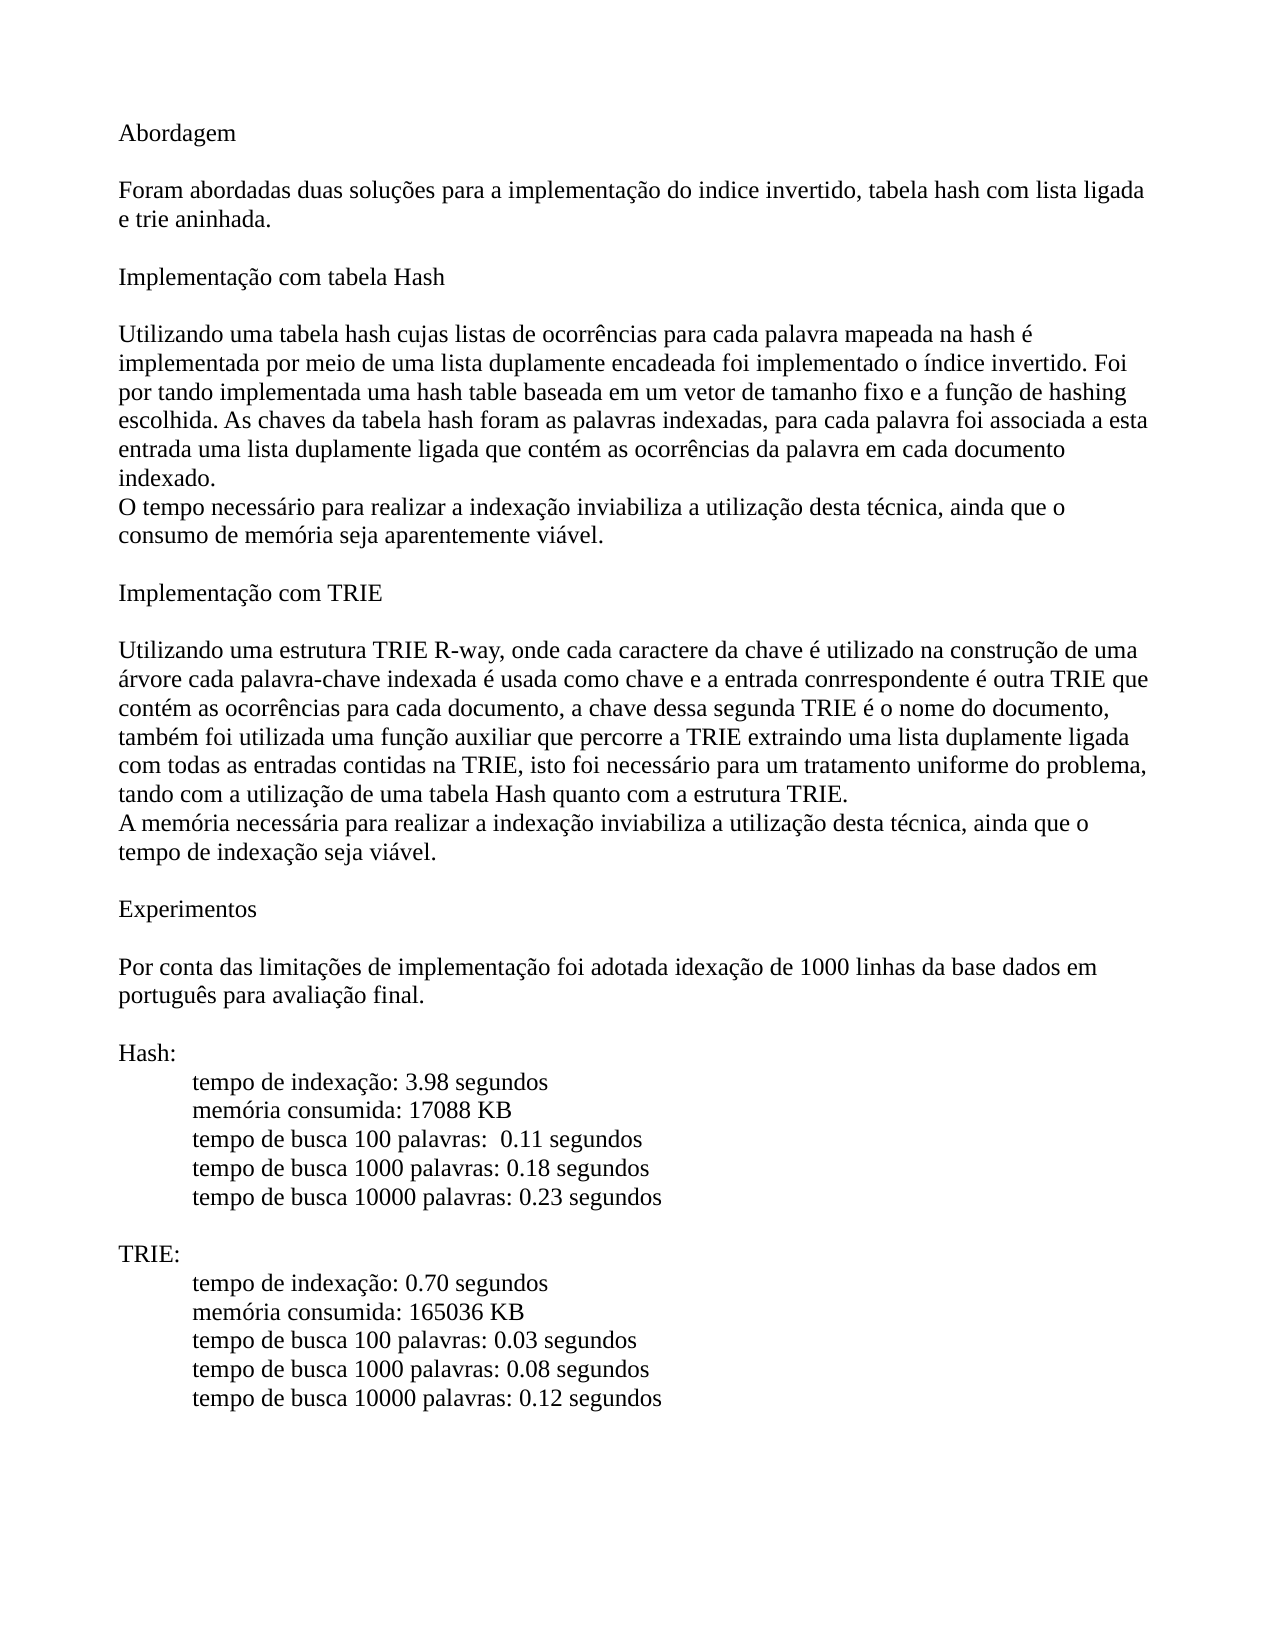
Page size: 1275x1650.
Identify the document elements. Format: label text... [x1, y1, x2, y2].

text Utilizando uma estrutura TRIE R-way, onde cada caractere da chave é utilizado na construção de uma árvore cada palavra-chave indexada é usada como chave e a entrada conrrespondente é outra TRIE que contém as ocorrências para cada documento, a chave dessa segunda TRIE é o nome do documento, também foi utilizada uma função auxiliar que percorre a TRIE extraindo uma lista duplamente ligada com todas as entradas contidas na TRIE, isto foi necessário para um tratamento uniforme do problema, tando com a utilização de uma tabela Hash quanto com a estrutura TRIE. [118, 636, 1157, 808]
text Abordagem [118, 118, 1157, 147]
text tempo de indexação: 0.70 segundos [118, 1268, 1157, 1297]
text Experimentos [118, 894, 1157, 923]
text tempo de busca 1000 palavras: 0.08 segundos [118, 1354, 1157, 1383]
text Por conta das limitações de implementação foi adotada idexação de 1000 linhas da base dados em português para avaliação final. [118, 952, 1157, 1009]
text tempo de indexação: 3.98 segundos [118, 1067, 1157, 1096]
text tempo de busca 10000 palavras: 0.12 segundos [118, 1383, 1157, 1412]
text Foram abordadas duas soluções para a implementação do indice invertido, tabela hash com lista ligada e trie aninhada. [118, 176, 1157, 233]
text TRIE: [118, 1239, 1157, 1268]
text Hash: [118, 1038, 1157, 1067]
text A memória necessária para realizar a indexação inviabiliza a utilização desta técnica, ainda que o tempo de indexação seja viável. [118, 808, 1157, 866]
text tempo de busca 100 palavras: 0.03 segundos [118, 1326, 1157, 1354]
text tempo de busca 100 palavras: 0.11 segundos [118, 1124, 1157, 1153]
text Implementação com TRIE [118, 578, 1157, 607]
text Implementação com tabela Hash [118, 262, 1157, 291]
text O tempo necessário para realizar a indexação inviabiliza a utilização desta técnica, ainda que o consumo de memória seja aparentemente viável. [118, 492, 1157, 549]
text Utilizando uma tabela hash cujas listas de ocorrências para cada palavra mapeada na hash é implementada por meio de uma lista duplamente encadeada foi implementado o índice invertido. Foi por tando implementada uma hash table baseada em um vetor de tamanho fixo e a função de hashing escolhida. As chaves da tabela hash foram as palavras indexadas, para cada palavra foi associada a esta entrada uma lista duplamente ligada que contém as ocorrências da palavra em cada documento indexado. [118, 319, 1157, 492]
text memória consumida: 165036 KB [118, 1297, 1157, 1326]
text memória consumida: 17088 KB [118, 1096, 1157, 1124]
text tempo de busca 10000 palavras: 0.23 segundos [118, 1182, 1157, 1211]
text tempo de busca 1000 palavras: 0.18 segundos [118, 1153, 1157, 1182]
